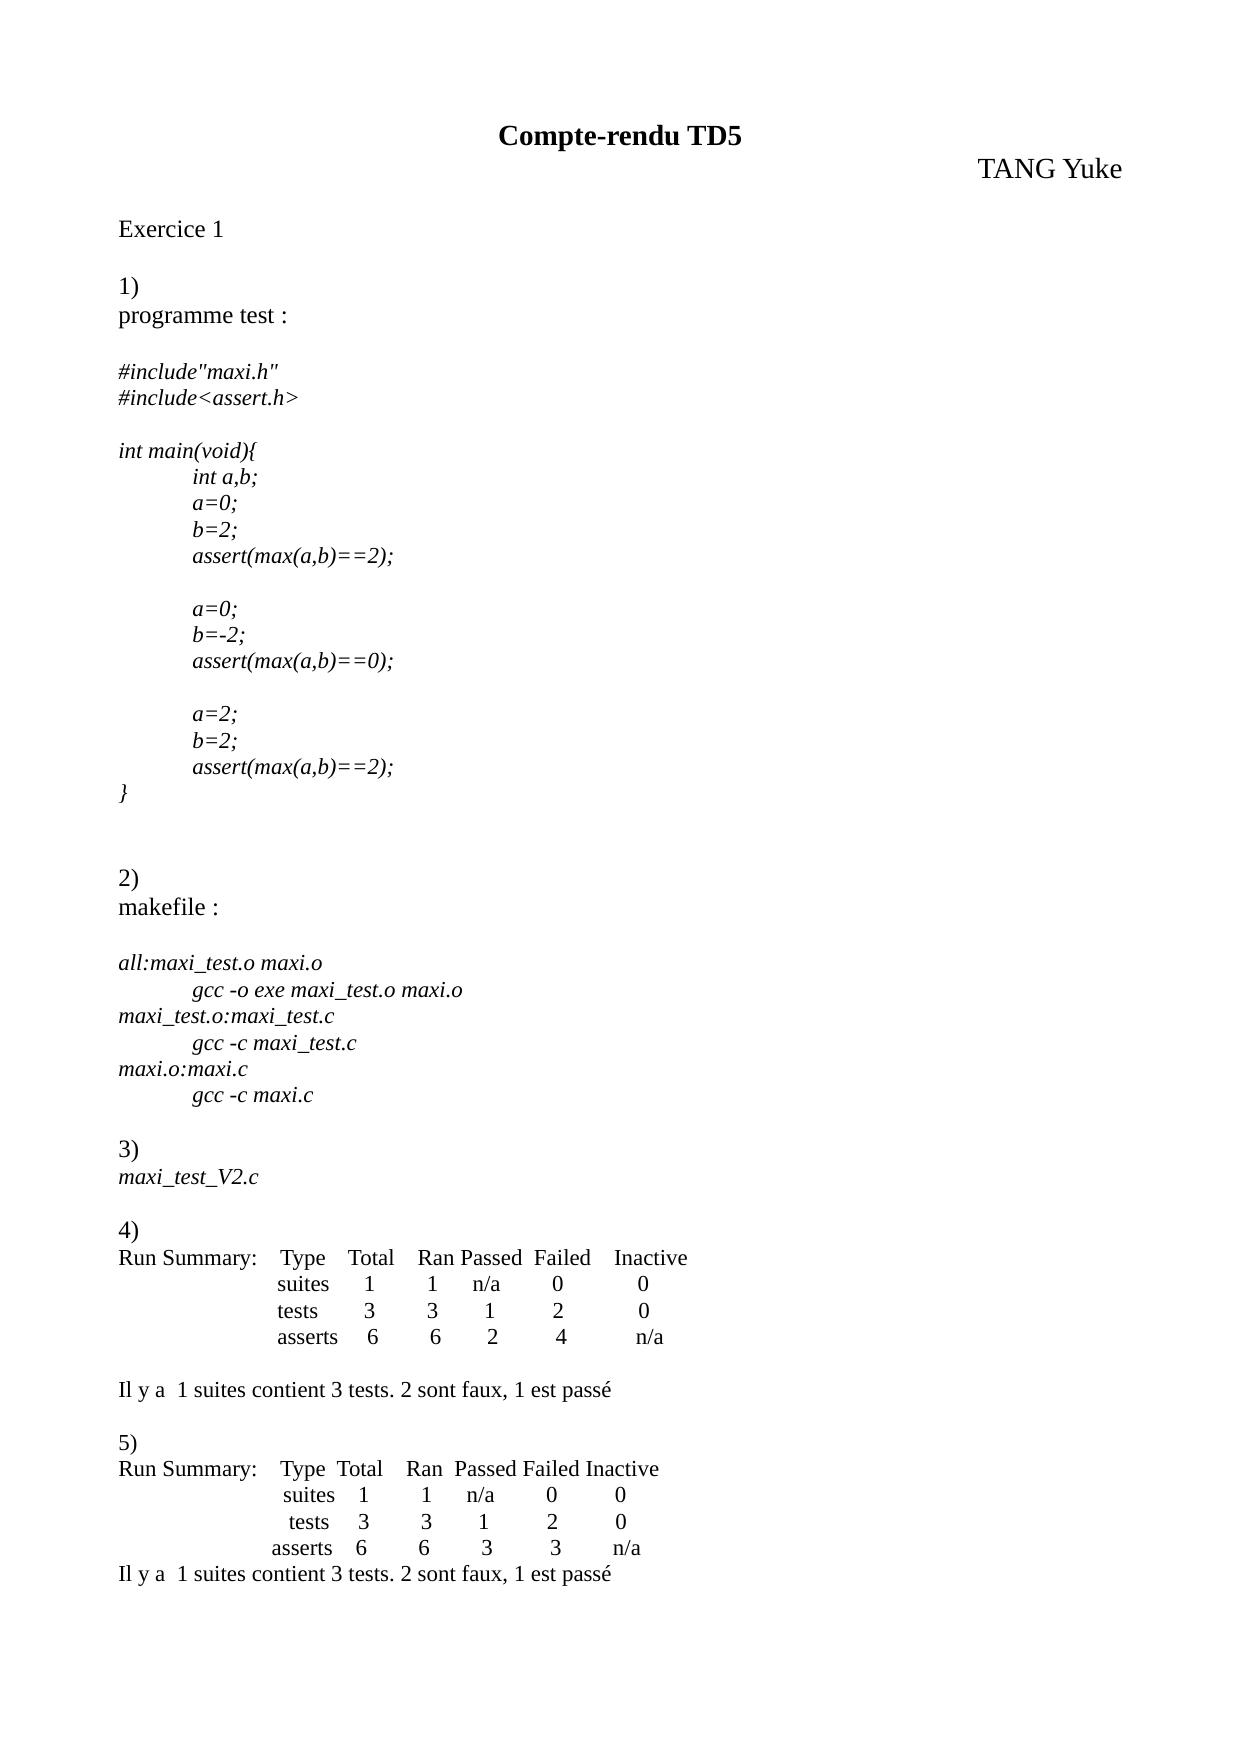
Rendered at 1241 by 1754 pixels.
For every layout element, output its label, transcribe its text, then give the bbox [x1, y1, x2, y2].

text #include<assert.h> [118, 384, 1122, 410]
text Il y a 1 suites contient 3 tests. 2 sont faux, 1 est passé [118, 1376, 1122, 1402]
text assert(max(a,b)==2); [118, 753, 1122, 779]
text gcc -c maxi_test.c [118, 1028, 1122, 1055]
text maxi.o:maxi.c [118, 1055, 1122, 1081]
text 3) [118, 1134, 1122, 1163]
text a=0; [118, 595, 1122, 621]
text int a,b; [118, 463, 1122, 489]
text Run Summary: Type Total Ran Passed Failed Inactive [118, 1244, 1122, 1271]
text #include"maxi.h" [118, 358, 1122, 384]
text 1) [118, 271, 1122, 300]
text Run Summary: Type Total Ran Passed Failed Inactive [118, 1455, 1122, 1481]
text maxi_test.o:maxi_test.c [118, 1002, 1122, 1028]
text b=-2; [118, 621, 1122, 648]
text 4) [118, 1215, 1122, 1244]
text makefile : [118, 892, 1122, 921]
text maxi_test_V2.c [118, 1163, 1122, 1189]
text Exercice 1 [118, 214, 1122, 243]
text tests 3 3 1 2 0 [118, 1508, 1122, 1534]
text all:maxi_test.o maxi.o [118, 949, 1122, 976]
text int main(void){ [118, 437, 1122, 463]
text 5) [118, 1429, 1122, 1455]
text b=2; [118, 516, 1122, 542]
text suites 1 1 n/a 0 0 [118, 1481, 1122, 1508]
text gcc -o exe maxi_test.o maxi.o [118, 976, 1122, 1002]
text } [118, 779, 1122, 806]
text TANG Yuke [118, 152, 1122, 185]
text a=2; [118, 700, 1122, 727]
text assert(max(a,b)==2); [118, 542, 1122, 568]
text asserts 6 6 2 4 n/a [118, 1323, 1122, 1349]
text b=2; [118, 727, 1122, 753]
text gcc -c maxi.c [118, 1081, 1122, 1108]
text programme test : [118, 300, 1122, 329]
text Compte-rendu TD5 [118, 118, 1122, 152]
text suites 1 1 n/a 0 0 [118, 1271, 1122, 1297]
text tests 3 3 1 2 0 [118, 1297, 1122, 1323]
text asserts 6 6 3 3 n/a [118, 1534, 1122, 1560]
text a=0; [118, 489, 1122, 516]
text 2) [118, 863, 1122, 892]
text Il y a 1 suites contient 3 tests. 2 sont faux, 1 est passé [118, 1560, 1122, 1587]
text assert(max(a,b)==0); [118, 648, 1122, 674]
